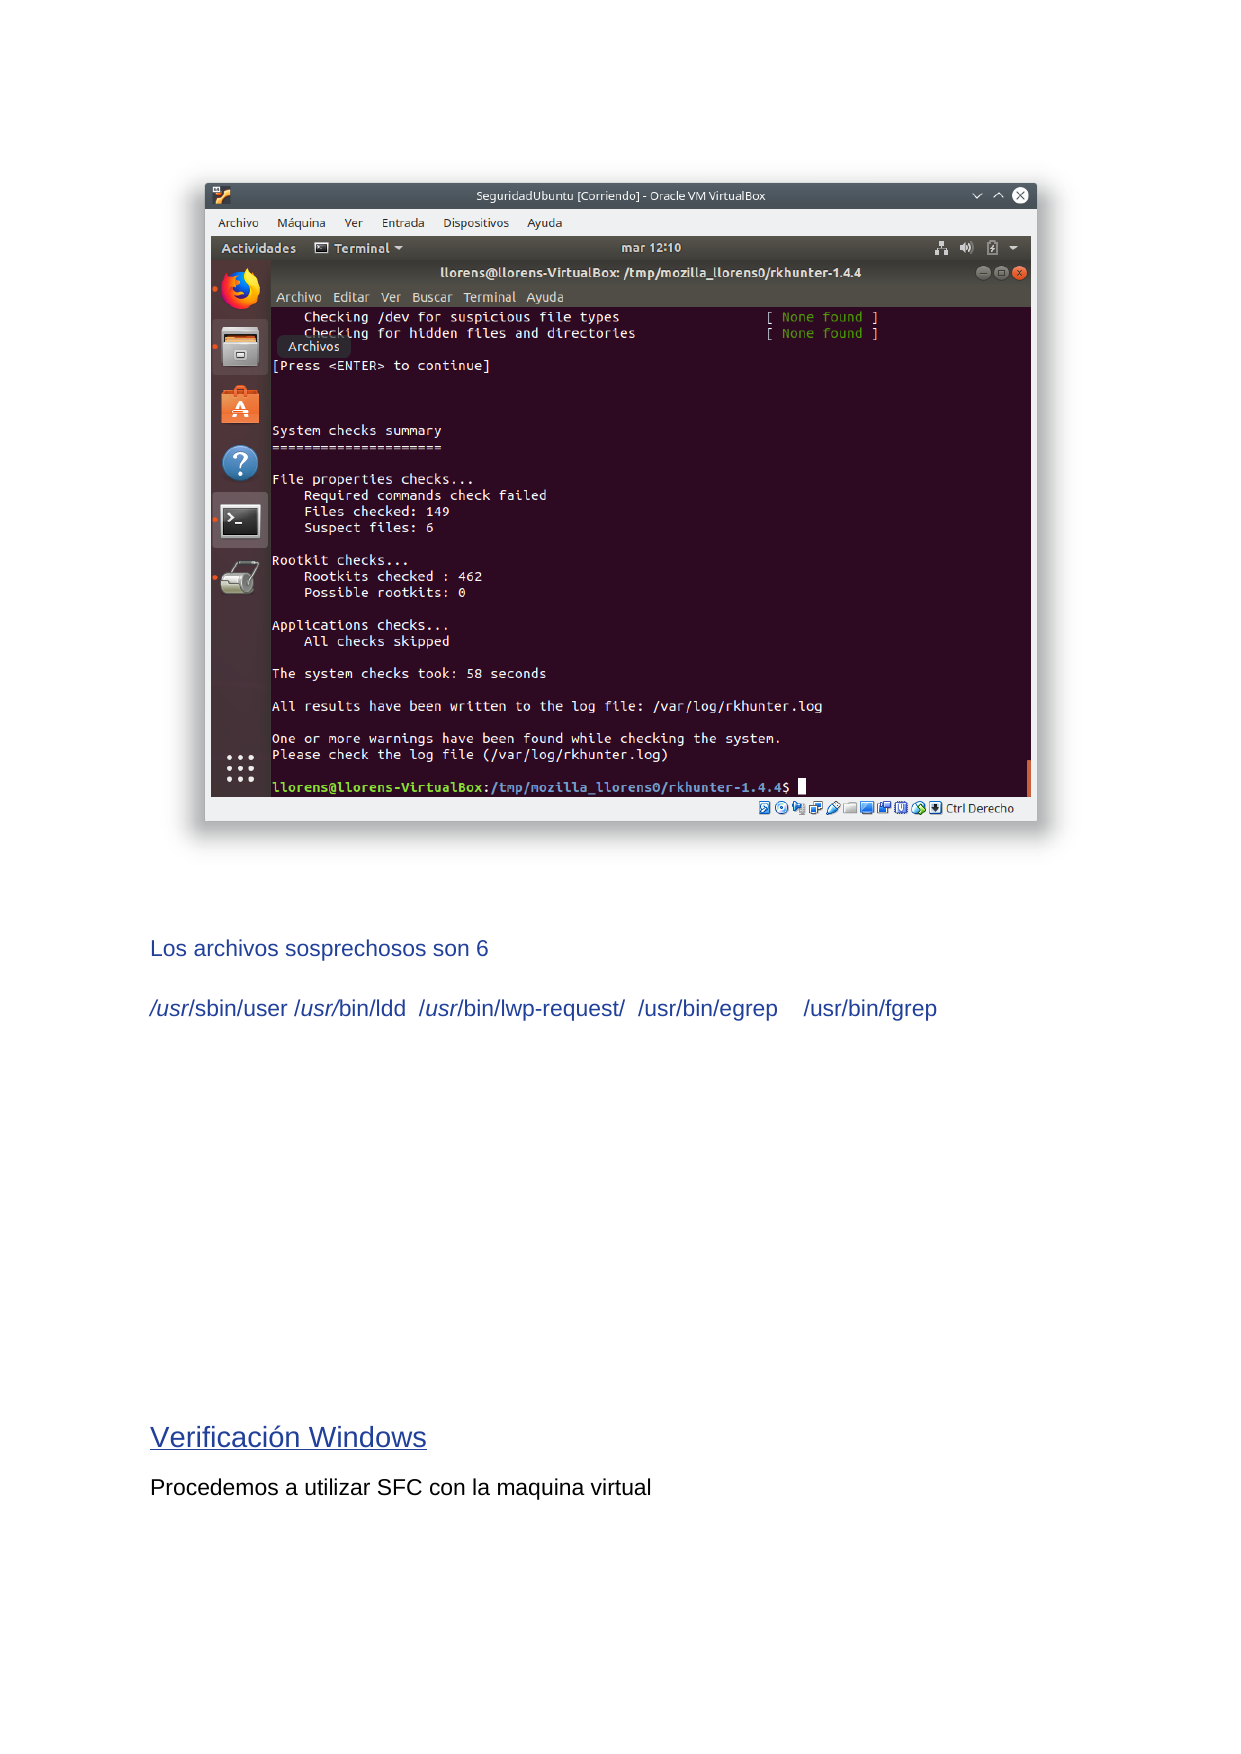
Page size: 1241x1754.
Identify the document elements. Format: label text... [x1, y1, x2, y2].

text Los archivos sosprechosos son 6 [150, 935, 1090, 961]
subtitle Verificación Windows [150, 1420, 1090, 1453]
picture [150, 150, 1091, 876]
text Procedemos a utilizar SFC con la maquina virtual [150, 1474, 1090, 1500]
text /usr/sbin/user /usr/bin/ldd /usr/bin/lwp-request/ /usr/bin/egrep /usr/bin/fgrep [150, 995, 1090, 1021]
